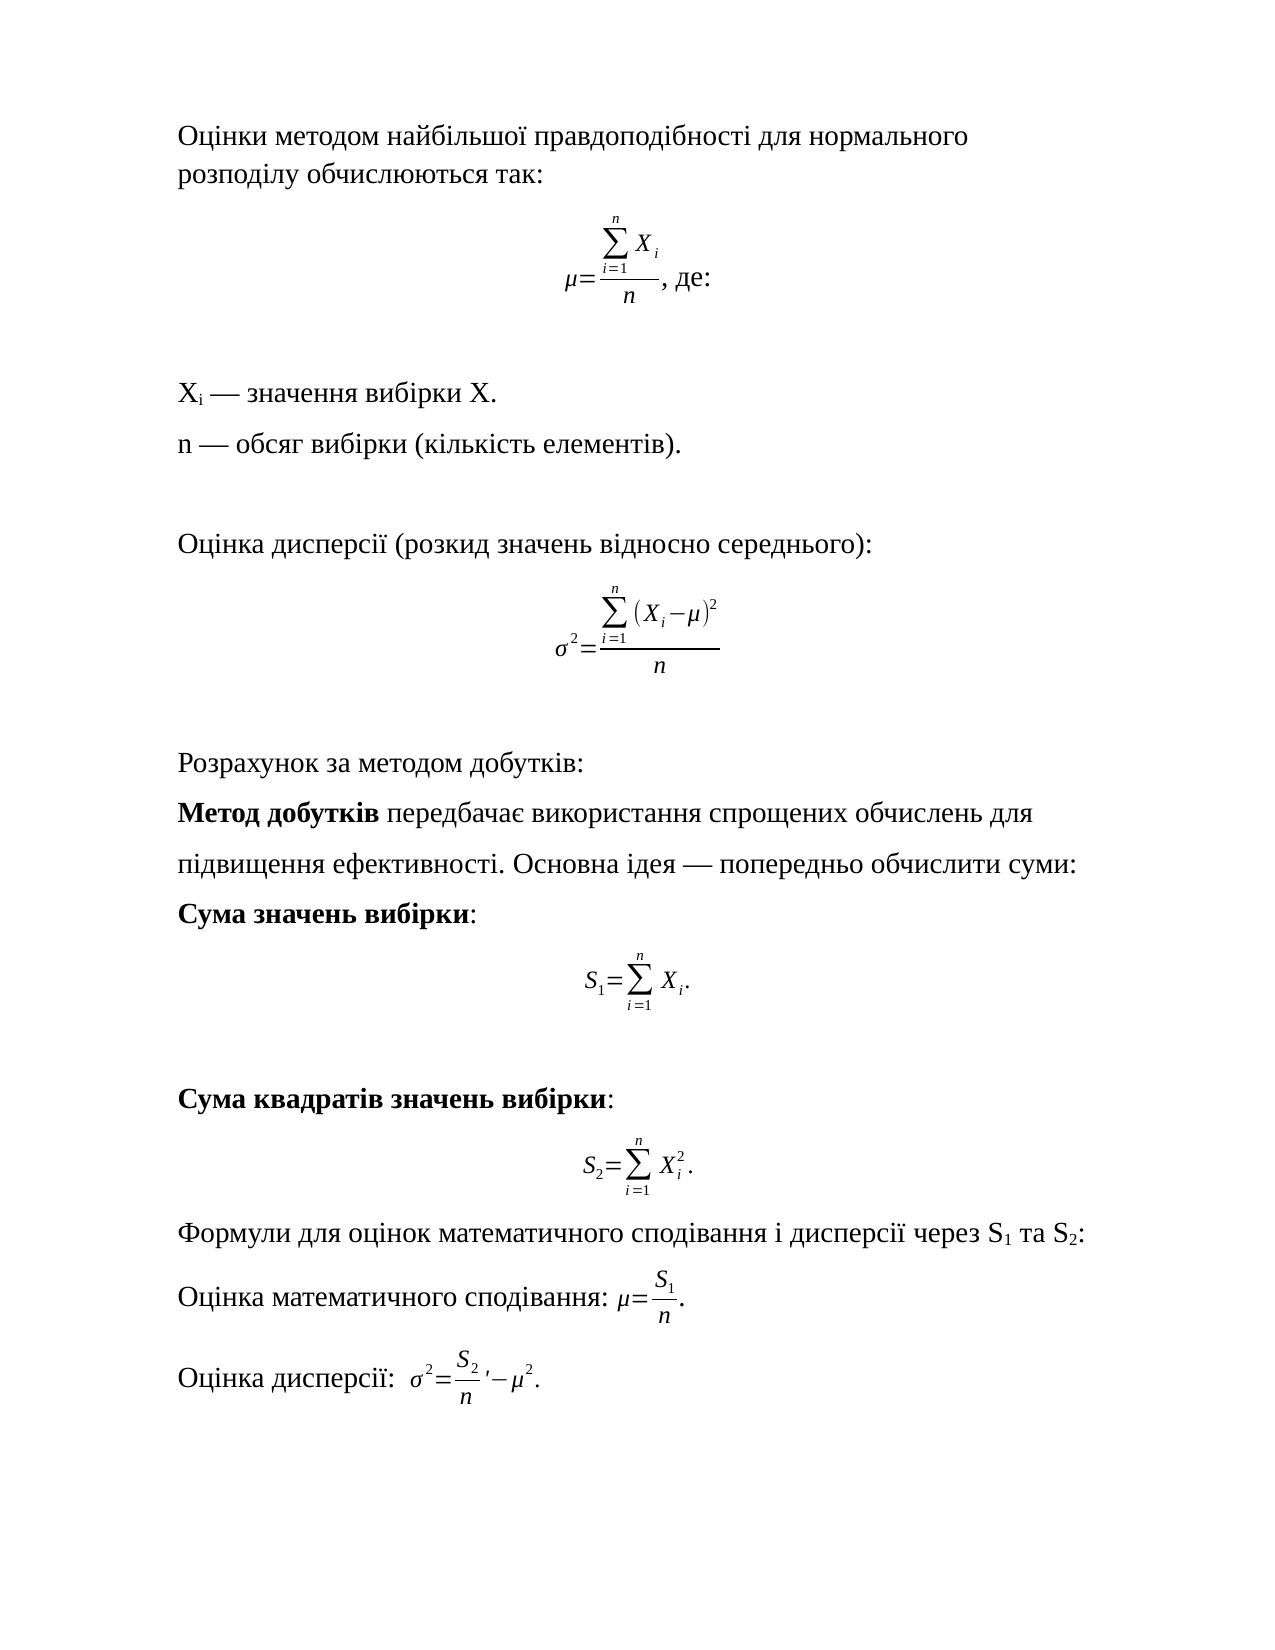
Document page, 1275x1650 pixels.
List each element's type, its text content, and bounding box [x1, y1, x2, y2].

text Оцінка дисперсії: [177, 1345, 1098, 1410]
text Xi — значення вибірки X. [177, 376, 1098, 409]
text Оцінки методом найбільшої правдоподібності для нормального розподілу обчислюються так: [177, 118, 1098, 190]
text n — обсяг вибірки (кількість елементів). [177, 426, 1098, 459]
text Метод добутків передбачає використання спрощених обчислень для підвищення ефективності. Основна ідея — попередньо обчислити суми: [177, 796, 1098, 879]
text Сума значень вибірки: [177, 896, 1098, 930]
text Оцінка дисперсії (розкид значень відносно середнього): [177, 526, 1098, 560]
text Оцінка математичного сподівання: . [177, 1266, 1098, 1328]
text , де: [177, 210, 1098, 308]
text Сума квадратів значень вибірки: [177, 1081, 1098, 1114]
text Формули для оцінок математичного сподівання і дисперсії через S1 та S2: [177, 1215, 1098, 1249]
text Розрахунок за методом добутків: [177, 745, 1098, 779]
